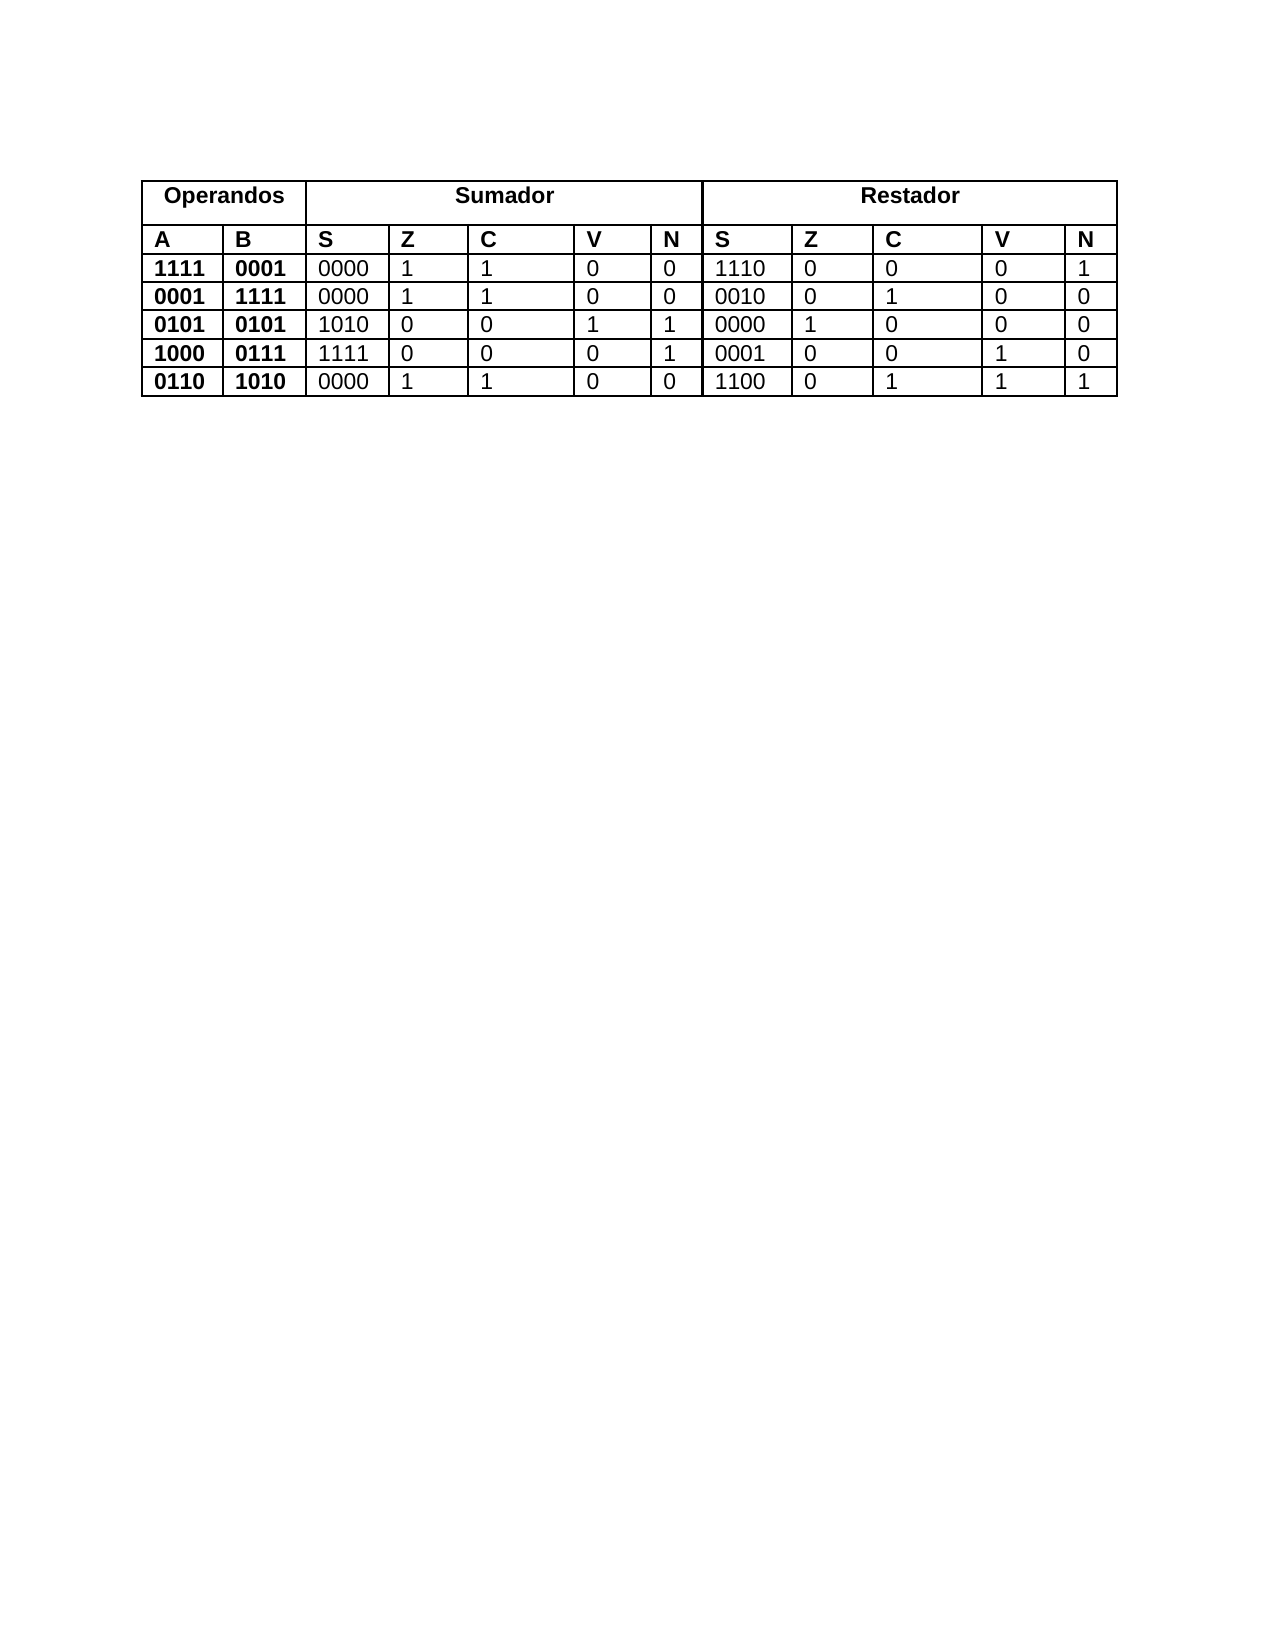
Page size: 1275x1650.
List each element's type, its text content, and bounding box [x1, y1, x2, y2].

table_cell 0000 [307, 368, 388, 394]
table_cell 0 [575, 368, 650, 394]
table_cell 0 [1066, 311, 1116, 338]
table_cell 0 [874, 340, 981, 366]
table_cell 0 [575, 283, 650, 309]
table_cell 0 [983, 283, 1064, 309]
table_cell 0110 [143, 368, 222, 394]
table_cell 1 [575, 311, 650, 338]
table_cell 0111 [224, 340, 305, 366]
table_cell 0 [983, 255, 1064, 281]
table_cell 0101 [143, 311, 222, 338]
table_cell N [652, 226, 701, 252]
table_cell 0 [1066, 283, 1116, 309]
table_cell S [307, 226, 388, 252]
table_cell 0 [652, 255, 701, 281]
table_cell 0 [390, 311, 467, 338]
table_cell 1010 [224, 368, 305, 394]
table_cell 1 [983, 368, 1064, 394]
table_cell 0001 [704, 340, 791, 366]
table_cell 1111 [224, 283, 305, 309]
table_cell 1 [390, 283, 467, 309]
table_cell 1 [874, 283, 981, 309]
table_cell 0 [390, 340, 467, 366]
table_cell 0 [652, 368, 701, 394]
table_cell 0001 [143, 283, 222, 309]
table_cell V [983, 226, 1064, 252]
table_header Restador [704, 182, 1116, 224]
table_cell 1111 [307, 340, 388, 366]
table_cell 1010 [307, 311, 388, 338]
table_cell 1 [390, 368, 467, 394]
table_cell 1000 [143, 340, 222, 366]
table_cell 1110 [704, 255, 791, 281]
table_cell 0 [983, 311, 1064, 338]
table_cell 0 [575, 340, 650, 366]
table_cell 0010 [704, 283, 791, 309]
table_cell 1 [793, 311, 872, 338]
table_cell 0 [652, 283, 701, 309]
table_cell V [575, 226, 650, 252]
table_cell 0101 [224, 311, 305, 338]
table_cell 0001 [224, 255, 305, 281]
table_cell 1 [652, 340, 701, 366]
table_cell 1 [652, 311, 701, 338]
table_header Sumador [307, 182, 701, 224]
table_cell 1 [874, 368, 981, 394]
table_cell 1 [469, 255, 573, 281]
table_cell Z [390, 226, 467, 252]
table_cell Z [793, 226, 872, 252]
table_cell 0 [1066, 340, 1116, 366]
table_cell 0000 [307, 255, 388, 281]
table_cell 0 [874, 311, 981, 338]
table_cell 0 [469, 311, 573, 338]
table_cell 1 [469, 283, 573, 309]
table_cell A [143, 226, 222, 252]
table_cell 1100 [704, 368, 791, 394]
table_cell S [704, 226, 791, 252]
table_cell N [1066, 226, 1116, 252]
table_header Operandos [143, 182, 305, 224]
table_cell 0000 [704, 311, 791, 338]
table_cell 1111 [143, 255, 222, 281]
table_cell 1 [390, 255, 467, 281]
table_cell 0 [793, 340, 872, 366]
table_cell 0 [575, 255, 650, 281]
table_cell 0 [793, 368, 872, 394]
table_cell 0000 [307, 283, 388, 309]
table_cell 0 [469, 340, 573, 366]
table_cell 0 [874, 255, 981, 281]
table_cell 0 [793, 283, 872, 309]
table_cell 0 [793, 255, 872, 281]
table_cell C [469, 226, 573, 252]
table_cell C [874, 226, 981, 252]
table_cell 1 [469, 368, 573, 394]
table_cell 1 [1066, 255, 1116, 281]
table_cell B [224, 226, 305, 252]
table_cell 1 [1066, 368, 1116, 394]
table_cell 1 [983, 340, 1064, 366]
